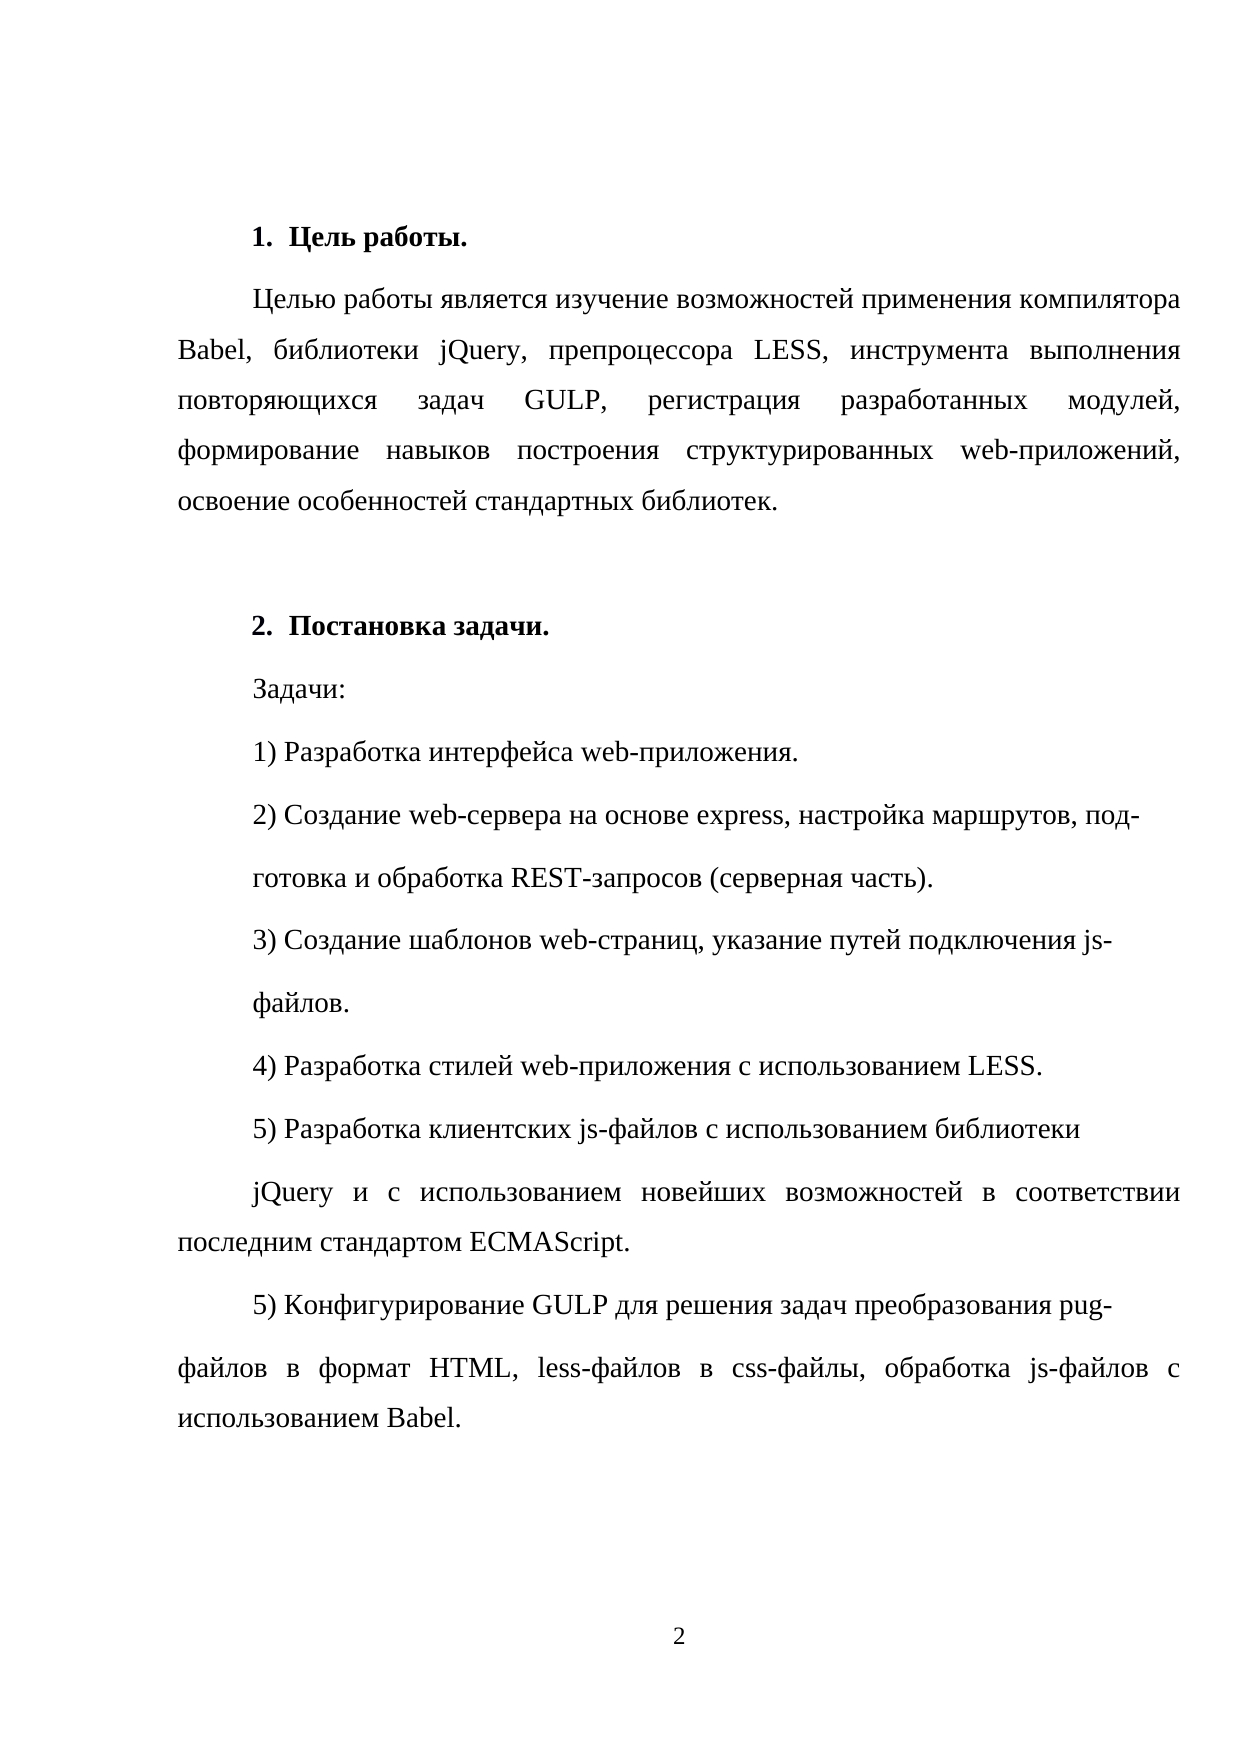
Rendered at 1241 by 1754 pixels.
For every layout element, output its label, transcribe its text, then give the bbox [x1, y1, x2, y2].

text Целью работы является изучение возможностей применения компилятора Babel, библиотеки jQuery, препроцессора LESS, инструмента выполнения повторяющихся задач GULP, регистрация разработанных модулей, формирование навыков построения структурированных web-приложений, освоение особенностей стандартных библиотек. [177, 282, 1181, 516]
text файлов в формат HTML, less-файлов в css-файлы, обработка js-файлов с использованием Babel. [177, 1350, 1181, 1433]
list Постановка задачи. [251, 608, 1181, 642]
text 5) Конфигурирование GULP для решения задач преобразования pug- [177, 1287, 1181, 1320]
text 5) Разработка клиентских js-файлов с использованием библиотеки [177, 1111, 1181, 1144]
text 3) Создание шаблонов web-страниц, указание путей подключения js- [177, 922, 1181, 956]
text готовка и обработка REST-запросов (серверная часть). [177, 860, 1181, 893]
text 4) Разработка стилей web-приложения с использованием LESS. [177, 1048, 1181, 1082]
text Задачи: [177, 671, 1181, 705]
text jQuery и с использованием новейших возможностей в соответствии последним стандартом ECMAScript. [177, 1174, 1181, 1258]
text 1) Разработка интерфейса web-приложения. [177, 734, 1181, 768]
text 2) Создание web-сервера на основе express, настройка маршрутов, под- [177, 797, 1181, 830]
text файлов. [177, 985, 1181, 1019]
list Цель работы. [251, 219, 1181, 252]
